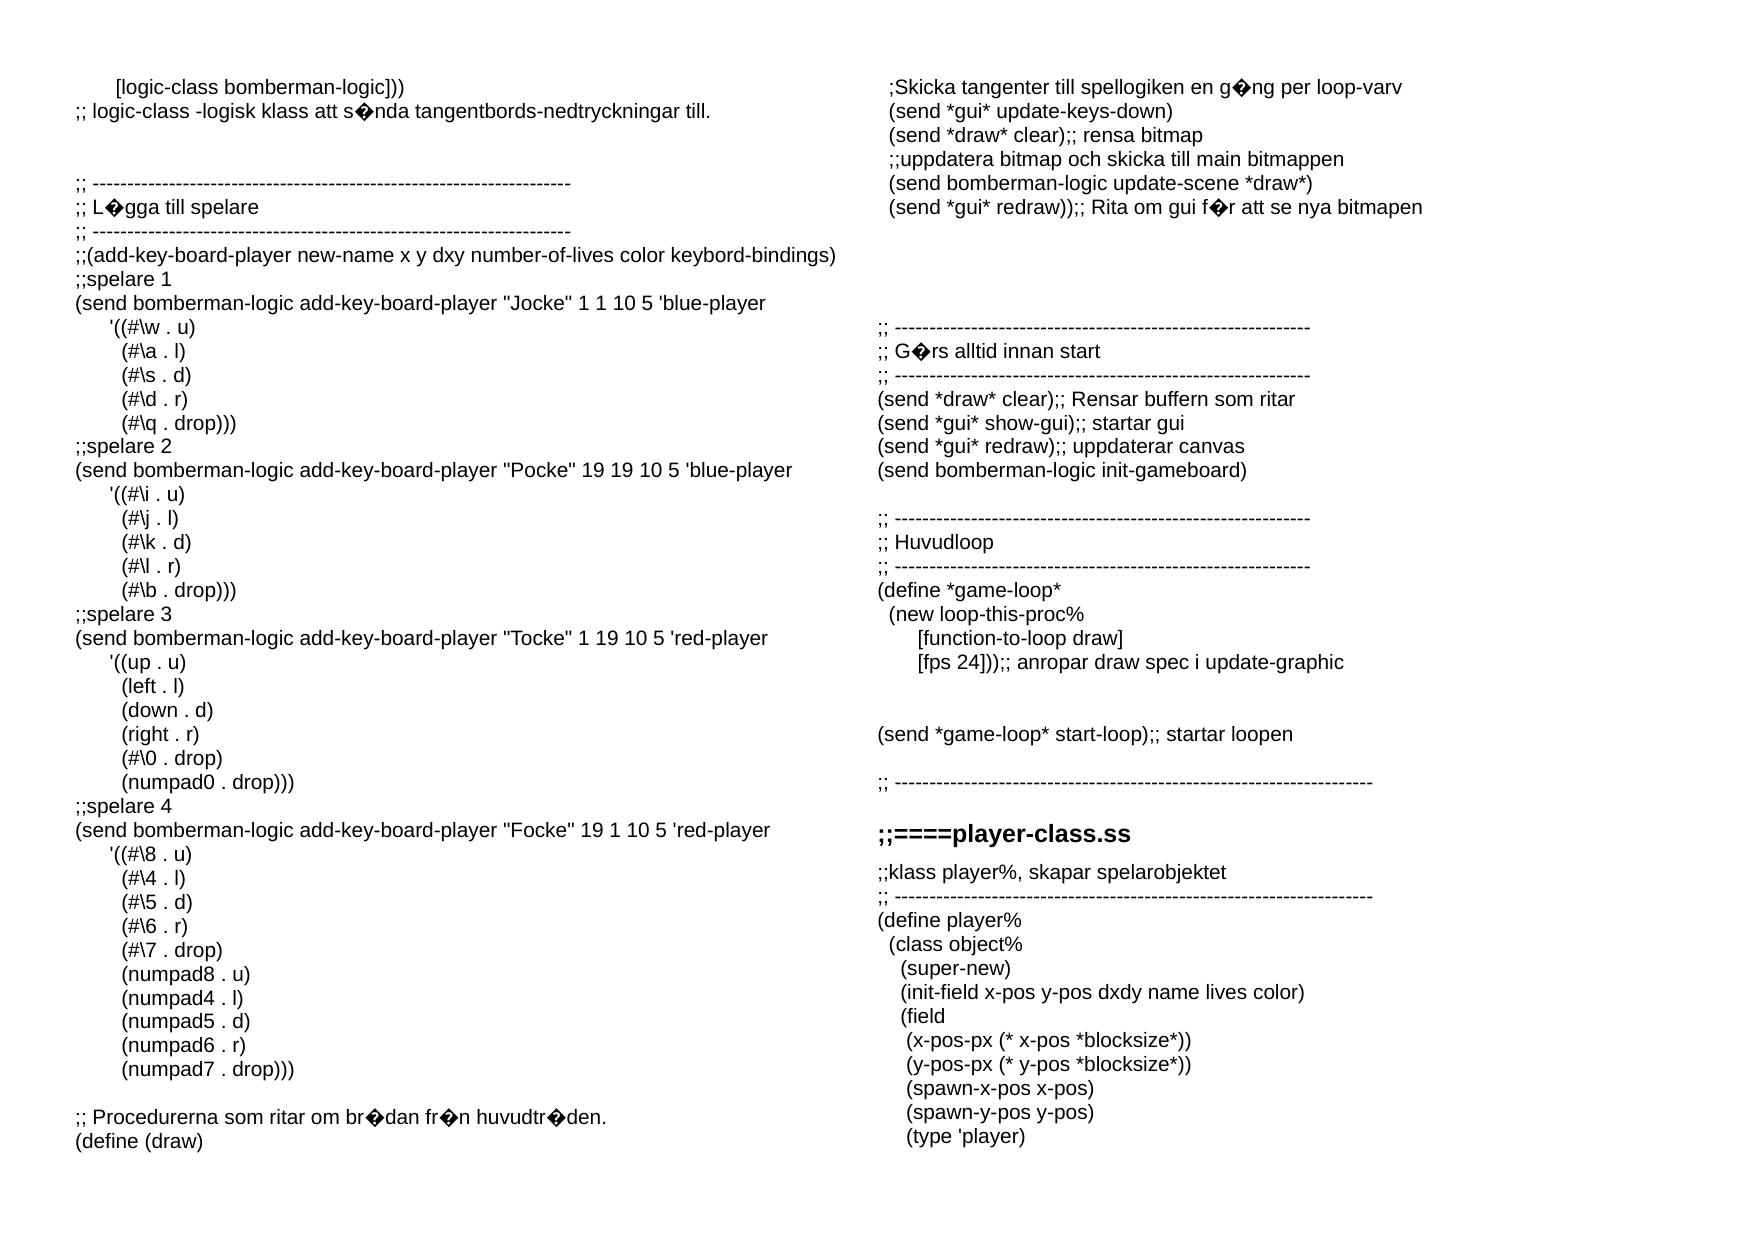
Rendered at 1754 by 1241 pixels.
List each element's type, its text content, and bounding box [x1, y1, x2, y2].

text (define player% [877, 908, 1679, 932]
text (#\5 . d) [75, 889, 877, 913]
text (send bomberman-logic update-scene *draw*) [877, 171, 1679, 195]
text (super-new) [877, 956, 1679, 980]
text (down . d) [75, 698, 877, 722]
text ;;====player-class.ss [877, 819, 1679, 847]
text (numpad8 . u) [75, 961, 877, 985]
text (send bomberman-logic init-gameboard) [877, 458, 1679, 482]
text (spawn-x-pos x-pos) [877, 1076, 1679, 1099]
text [fps 24]));; anropar draw spec i update-graphic [877, 650, 1679, 674]
text (type 'player) [877, 1123, 1679, 1147]
text ;Skicka tangenter till spellogiken en g�ng per loop-varv [877, 75, 1679, 99]
text '((up . u) [75, 650, 877, 674]
text ;;spelare 3 [75, 602, 877, 626]
text ;; Huvudloop [877, 530, 1679, 554]
text (define *game-loop* [877, 578, 1679, 602]
text (send bomberman-logic add-key-board-player "Jocke" 1 1 10 5 'blue-player [75, 291, 877, 314]
text (numpad7 . drop))) [75, 1057, 877, 1081]
text (#\b . drop))) [75, 578, 877, 602]
text [function-to-loop draw] [877, 626, 1679, 650]
text ;; logic-class -logisk klass att s�nda tangentbords-nedtryckningar till. [75, 99, 877, 123]
text (#\k . d) [75, 530, 877, 554]
text (#\s . d) [75, 362, 877, 386]
text (send bomberman-logic add-key-board-player "Tocke" 1 19 10 5 'red-player [75, 626, 877, 650]
text (#\6 . r) [75, 913, 877, 937]
text ;;spelare 4 [75, 794, 877, 818]
text '((#\i . u) [75, 482, 877, 506]
text (#\d . r) [75, 386, 877, 410]
text ;; Procedurerna som ritar om br�dan fr�n huvudtr�den. [75, 1105, 877, 1129]
text ;;spelare 2 [75, 434, 877, 458]
text (numpad0 . drop))) [75, 770, 877, 794]
text ;;spelare 1 [75, 267, 877, 291]
text (send *gui* show-gui);; startar gui [877, 410, 1679, 434]
text (left . l) [75, 674, 877, 698]
text (#\0 . drop) [75, 746, 877, 770]
text (right . r) [75, 722, 877, 746]
text (send *gui* redraw);; uppdaterar canvas [877, 434, 1679, 458]
text (y-pos-px (* y-pos *blocksize*)) [877, 1052, 1679, 1076]
text (send *draw* clear);; rensa bitmap [877, 123, 1679, 147]
text (field [877, 1004, 1679, 1028]
text (#\a . l) [75, 338, 877, 362]
text ;; --------------------------------------------------------------------- [75, 219, 877, 243]
text ;; ------------------------------------------------------------ [877, 314, 1679, 338]
text (define (draw) [75, 1129, 877, 1153]
text [logic-class bomberman-logic])) [75, 75, 877, 99]
text ;; ------------------------------------------------------------ [877, 506, 1679, 530]
text ;;klass player%, skapar spelarobjektet [877, 860, 1679, 884]
text ;; --------------------------------------------------------------------- [877, 770, 1679, 794]
text ;; ------------------------------------------------------------ [877, 554, 1679, 578]
text (send *draw* clear);; Rensar buffern som ritar [877, 386, 1679, 410]
text '((#\w . u) [75, 314, 877, 338]
text (send bomberman-logic add-key-board-player "Pocke" 19 19 10 5 'blue-player [75, 458, 877, 482]
text (#\7 . drop) [75, 937, 877, 961]
text (send bomberman-logic add-key-board-player "Focke" 19 1 10 5 'red-player [75, 818, 877, 842]
text ;; --------------------------------------------------------------------- [75, 171, 877, 195]
text (send *game-loop* start-loop);; startar loopen [877, 722, 1679, 746]
text ;; --------------------------------------------------------------------- [877, 884, 1679, 908]
text ;; G�rs alltid innan start [877, 338, 1679, 362]
text (numpad6 . r) [75, 1033, 877, 1057]
text (spawn-y-pos y-pos) [877, 1099, 1679, 1123]
text ;; ------------------------------------------------------------ [877, 362, 1679, 386]
text (#\j . l) [75, 506, 877, 530]
text (#\4 . l) [75, 866, 877, 889]
text (x-pos-px (* x-pos *blocksize*)) [877, 1028, 1679, 1052]
text '((#\8 . u) [75, 842, 877, 866]
text ;;uppdatera bitmap och skicka till main bitmappen [877, 147, 1679, 171]
text (send *gui* update-keys-down) [877, 99, 1679, 123]
text ;;(add-key-board-player new-name x y dxy number-of-lives color keybord-bindings) [75, 243, 877, 267]
text (new loop-this-proc% [877, 602, 1679, 626]
text (init-field x-pos y-pos dxdy name lives color) [877, 980, 1679, 1004]
text (numpad5 . d) [75, 1009, 877, 1033]
text (numpad4 . l) [75, 985, 877, 1009]
text (#\q . drop))) [75, 410, 877, 434]
text (#\l . r) [75, 554, 877, 578]
text ;; L�gga till spelare [75, 195, 877, 219]
text (class object% [877, 932, 1679, 956]
text (send *gui* redraw));; Rita om gui f�r att se nya bitmapen [877, 195, 1679, 219]
